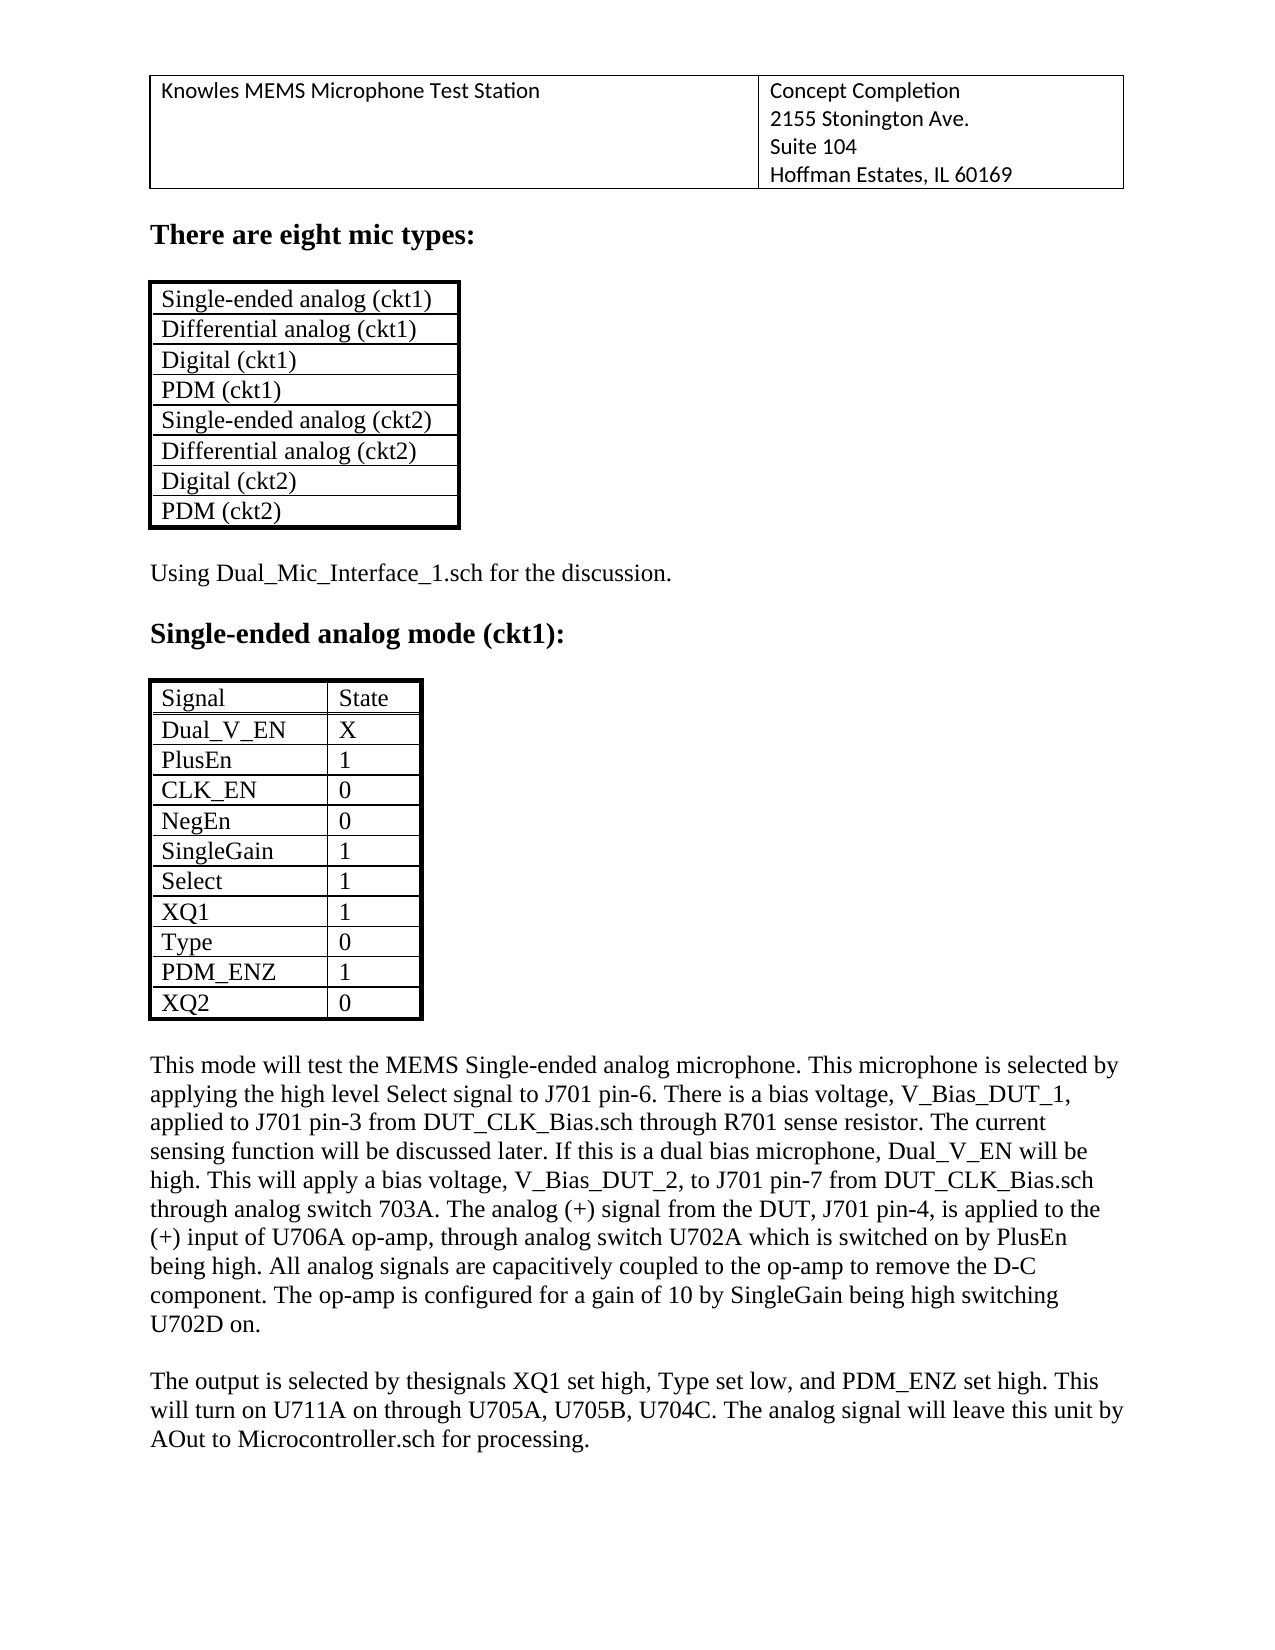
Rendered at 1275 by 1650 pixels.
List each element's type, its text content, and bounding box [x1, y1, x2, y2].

table_cell NegEn [152, 805, 327, 834]
table_cell Differential analog (ckt2) [152, 435, 457, 464]
table_cell SingleGain [152, 836, 327, 865]
table_cell Single-ended analog (ckt2) [152, 405, 457, 434]
table_cell XQ1 [152, 896, 327, 926]
table_cell 1 [328, 836, 419, 865]
table_cell XQ2 [152, 987, 327, 1016]
table_cell 0 [328, 988, 419, 1016]
text There are eight mic types: [150, 217, 1125, 251]
table_cell 1 [328, 745, 419, 774]
text This mode will test the MEMS Single-ended analog microphone. This microphone is selected by applying the high level Select signal to J701 pin-6. There is a bias voltage, V_Bias_DUT_1, applied to J701 pin-3 from DUT_CLK_Bias.sch through R701 sense resistor. The current sensing function will be discussed later. If this is a dual bias microphone, Dual_V_EN will be high. This will apply a bias voltage, V_Bias_DUT_2, to J701 pin-7 from DUT_CLK_Bias.sch through analog switch 703A. The analog (+) signal from the DUT, J701 pin-4, is applied to the (+) input of U706A op-amp, through analog switch U702A which is switched on by PlusEn being high. All analog signals are capacitively coupled to the op-amp to remove the D-C component. The op-amp is configured for a gain of 10 by SingleGain being high switching U702D on. [150, 1050, 1125, 1337]
table_cell 1 [328, 867, 419, 895]
table_cell Differential analog (ckt1) [152, 314, 457, 343]
table_cell Digital (ckt1) [152, 344, 457, 373]
table_cell 1 [328, 897, 419, 926]
table_cell Digital (ckt2) [152, 466, 457, 495]
table_cell PDM_ENZ [152, 957, 327, 986]
table_header State [328, 683, 419, 712]
text The output is selected by thesignals XQ1 set high, Type set low, and PDM_ENZ set high. This will turn on U711A on through U705A, U705B, U704C. The analog signal will leave this unit by AOut to Microcontroller.sch for processing. [150, 1366, 1125, 1452]
text Single-ended analog mode (ckt1): [150, 616, 1125, 649]
table_cell PDM (ckt2) [152, 496, 457, 525]
table_cell Select [152, 866, 327, 895]
table_cell 0 [328, 927, 419, 956]
table_cell CLK_EN [152, 775, 327, 804]
table_header Signal [152, 683, 327, 712]
table_cell Type [152, 927, 327, 956]
table_cell PDM (ckt1) [152, 375, 457, 404]
table_cell 0 [328, 776, 419, 804]
table_cell Dual_V_EN [152, 715, 327, 744]
table_cell 1 [328, 957, 419, 986]
table_cell PlusEn [152, 745, 327, 774]
table_header Single-ended analog (ckt1) [152, 284, 457, 313]
table_cell X [328, 715, 419, 744]
text Using Dual_Mic_Interface_1.sch for the discussion. [150, 558, 1125, 587]
table_cell 0 [328, 806, 419, 834]
